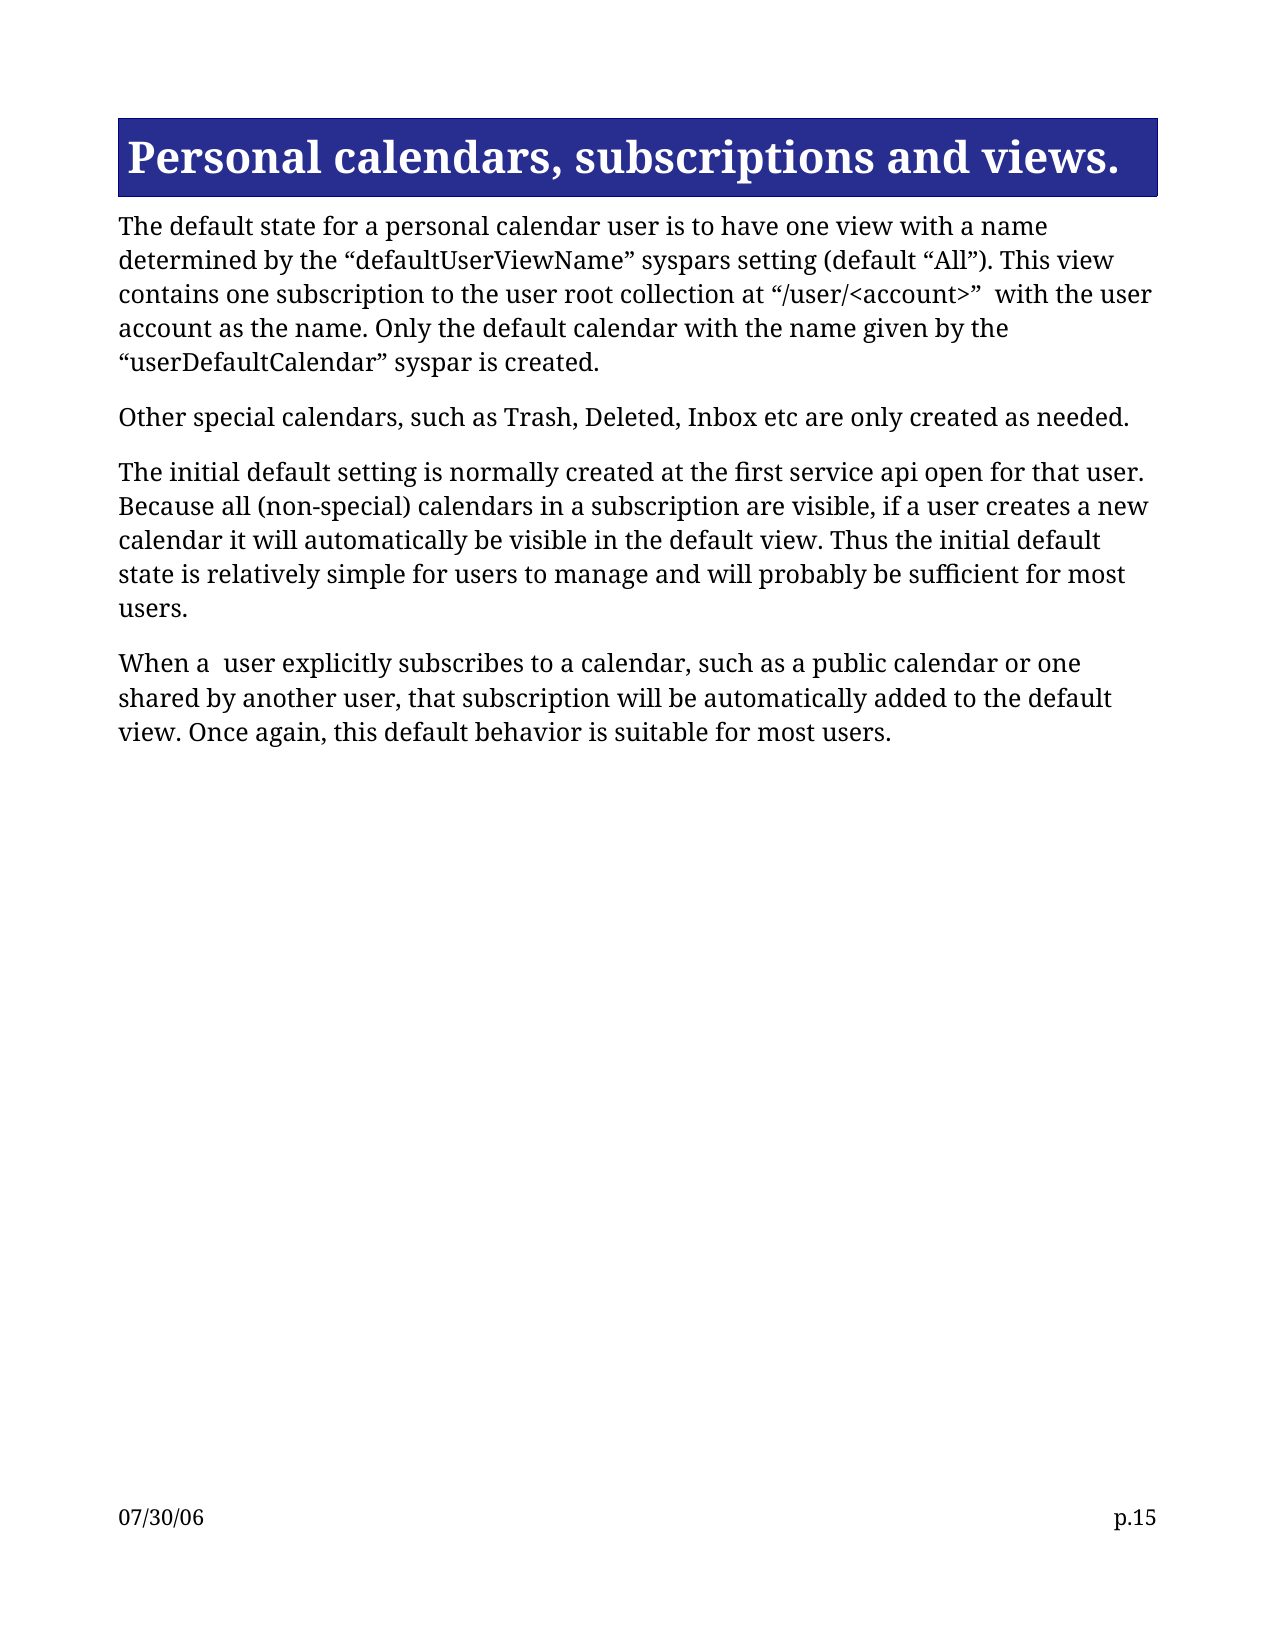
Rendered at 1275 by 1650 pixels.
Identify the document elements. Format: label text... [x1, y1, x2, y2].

text The default state for a personal calendar user is to have one view with a name determined by the “defaultUserViewName” syspars setting (default “All”). This view contains one subscription to the user root collection at “/user/<account>” with the user account as the name. Only the default calendar with the name given by the “userDefaultCalendar” syspar is created. [118, 208, 1157, 379]
text Other special calendars, such as Trash, Deleted, Inbox etc are only created as needed. [118, 400, 1157, 434]
text The initial default setting is normally created at the first service api open for that user. Because all (non-special) calendars in a subscription are visible, if a user creates a new calendar it will automatically be visible in the default view. Thus the initial default state is relatively simple for users to manage and will probably be sufficient for most users. [118, 455, 1157, 625]
subtitle Personal calendars, subscriptions and views. [119, 119, 1157, 196]
text When a user explicitly subscribes to a calendar, such as a public calendar or one shared by another user, that subscription will be automatically added to the default view. Once again, this default behavior is suitable for most users. [118, 646, 1157, 748]
